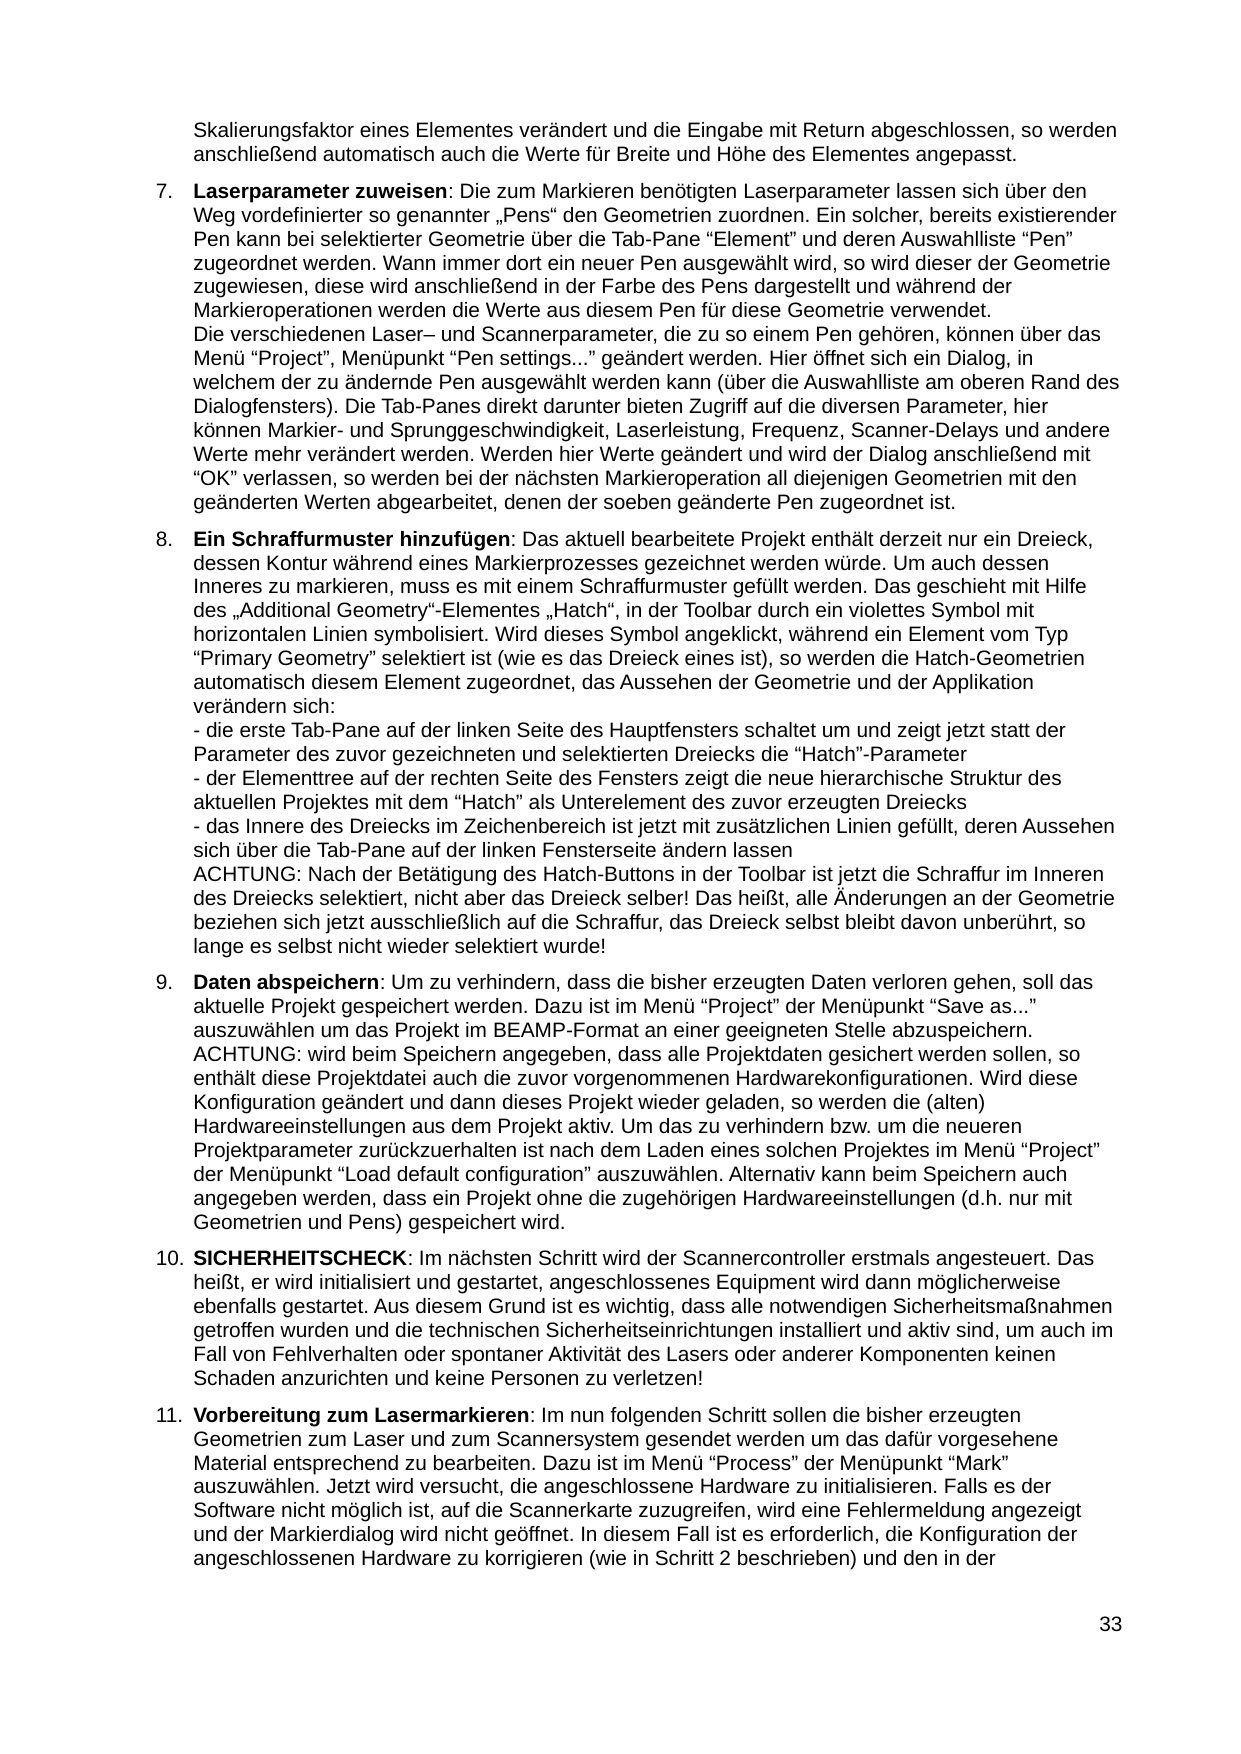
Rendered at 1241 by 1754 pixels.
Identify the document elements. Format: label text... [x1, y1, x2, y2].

list Ein Schraffurmuster hinzufügen: Das aktuell bearbeitete Projekt enthält derzeit nur ein Dreieck, dessen Kontur während eines Markierprozesses gezeichnet werden würde. Um auch dessen Inneres zu markieren, muss es mit einem Schraffurmuster gefüllt werden. Das geschieht mit Hilfe des „Additional Geometry“-Elementes „Hatch“, in der Toolbar durch ein violettes Symbol mit horizontalen Linien symbolisiert. Wird dieses Symbol angeklickt, während ein Element vom Typ “Primary Geometry” selektiert ist (wie es das Dreieck eines ist), so werden die Hatch-Geometrien automatisch diesem Element zugeordnet, das Aussehen der Geometrie und der Applikation verändern sich: - die erste Tab-Pane auf der linken Seite des Hauptfensters schaltet um und zeigt jetzt statt der Parameter des zuvor gezeichneten und selektierten Dreiecks die “Hatch”-Parameter - der Elementtree auf der rechten Seite des Fensters zeigt die neue hierarchische Struktur des aktuellen Projektes mit dem “Hatch” als Unterelement des zuvor erzeugten Dreiecks - das Innere des Dreiecks im Zeichenbereich ist jetzt mit zusätzlichen Linien gefüllt, deren Aussehen sich über die Tab-Pane auf der linken Fensterseite ändern lassen ACHTUNG: Nach der Betätigung des Hatch-Buttons in der Toolbar ist jetzt die Schraffur im Inneren des Dreiecks selektiert, nicht aber das Dreieck selber! Das heißt, alle Änderungen an der Geometrie beziehen sich jetzt ausschließlich auf die Schraffur, das Dreieck selbst bleibt davon unberührt, so lange es selbst nicht wieder selektiert wurde! [156, 526, 1122, 958]
list Skalierungsfaktor eines Elementes verändert und die Eingabe mit Return abgeschlossen, so werden anschließend automatisch auch die Werte für Breite und Höhe des Elementes angepasst. [156, 118, 1122, 166]
list Daten abspeichern: Um zu verhindern, dass die bisher erzeugten Daten verloren gehen, soll das aktuelle Projekt gespeichert werden. Dazu ist im Menü “Project” der Menüpunkt “Save as...” auszuwählen um das Projekt im BEAMP-Format an einer geeigneten Stelle abzuspeichern. ACHTUNG: wird beim Speichern angegeben, dass alle Projektdaten gesichert werden sollen, so enthält diese Projektdatei auch die zuvor vorgenommenen Hardwarekonfigurationen. Wird diese Konfiguration geändert und dann dieses Projekt wieder geladen, so werden die (alten) Hardwareeinstellungen aus dem Projekt aktiv. Um das zu verhindern bzw. um die neueren Projektparameter zurückzuerhalten ist nach dem Laden eines solchen Projektes im Menü “Project” der Menüpunkt “Load default configuration” auszuwählen. Alternativ kann beim Speichern auch angegeben werden, dass ein Projekt ohne die zugehörigen Hardwareeinstellungen (d.h. nur mit Geometrien und Pens) gespeichert wird. [156, 970, 1122, 1234]
list SICHERHEITSCHECK: Im nächsten Schritt wird der Scannercontroller erstmals angesteuert. Das heißt, er wird initialisiert und gestartet, angeschlossenes Equipment wird dann möglicherweise ebenfalls gestartet. Aus diesem Grund ist es wichtig, dass alle notwendigen Sicherheitsmaßnahmen getroffen wurden und die technischen Sicherheitseinrichtungen installiert und aktiv sind, um auch im Fall von Fehlverhalten oder spontaner Aktivität des Lasers oder anderer Komponenten keinen Schaden anzurichten und keine Personen zu verletzen! [156, 1246, 1122, 1390]
list Vorbereitung zum Lasermarkieren: Im nun folgenden Schritt sollen die bisher erzeugten Geometrien zum Laser und zum Scannersystem gesendet werden um das dafür vorgesehene Material entsprechend zu bearbeiten. Dazu ist im Menü “Process” der Menüpunkt “Mark” auszuwählen. Jetzt wird versucht, die angeschlossene Hardware zu initialisieren. Falls es der Software nicht möglich ist, auf die Scannerkarte zuzugreifen, wird eine Fehlermeldung angezeigt und der Markierdialog wird nicht geöffnet. In diesem Fall ist es erforderlich, die Konfiguration der angeschlossenen Hardware zu korrigieren (wie in Schritt 2 beschrieben) und den in der [156, 1402, 1122, 1570]
list Laserparameter zuweisen: Die zum Markieren benötigten Laserparameter lassen sich über den Weg vordefinierter so genannter „Pens“ den Geometrien zuordnen. Ein solcher, bereits existierender Pen kann bei selektierter Geometrie über die Tab-Pane “Element” und deren Auswahlliste “Pen” zugeordnet werden. Wann immer dort ein neuer Pen ausgewählt wird, so wird dieser der Geometrie zugewiesen, diese wird anschließend in der Farbe des Pens dargestellt und während der Markieroperationen werden die Werte aus diesem Pen für diese Geometrie verwendet. Die verschiedenen Laser– und Scannerparameter, die zu so einem Pen gehören, können über das Menü “Project”, Menüpunkt “Pen settings...” geändert werden. Hier öffnet sich ein Dialog, in welchem der zu ändernde Pen ausgewählt werden kann (über die Auswahlliste am oberen Rand des Dialogfensters). Die Tab-Panes direkt darunter bieten Zugriff auf die diversen Parameter, hier können Markier- und Sprunggeschwindigkeit, Laserleistung, Frequenz, Scanner-Delays und andere Werte mehr verändert werden. Werden hier Werte geändert und wird der Dialog anschließend mit “OK” verlassen, so werden bei der nächsten Markieroperation all diejenigen Geometrien mit den geänderten Werten abgearbeitet, denen der soeben geänderte Pen zugeordnet ist. [156, 178, 1122, 514]
